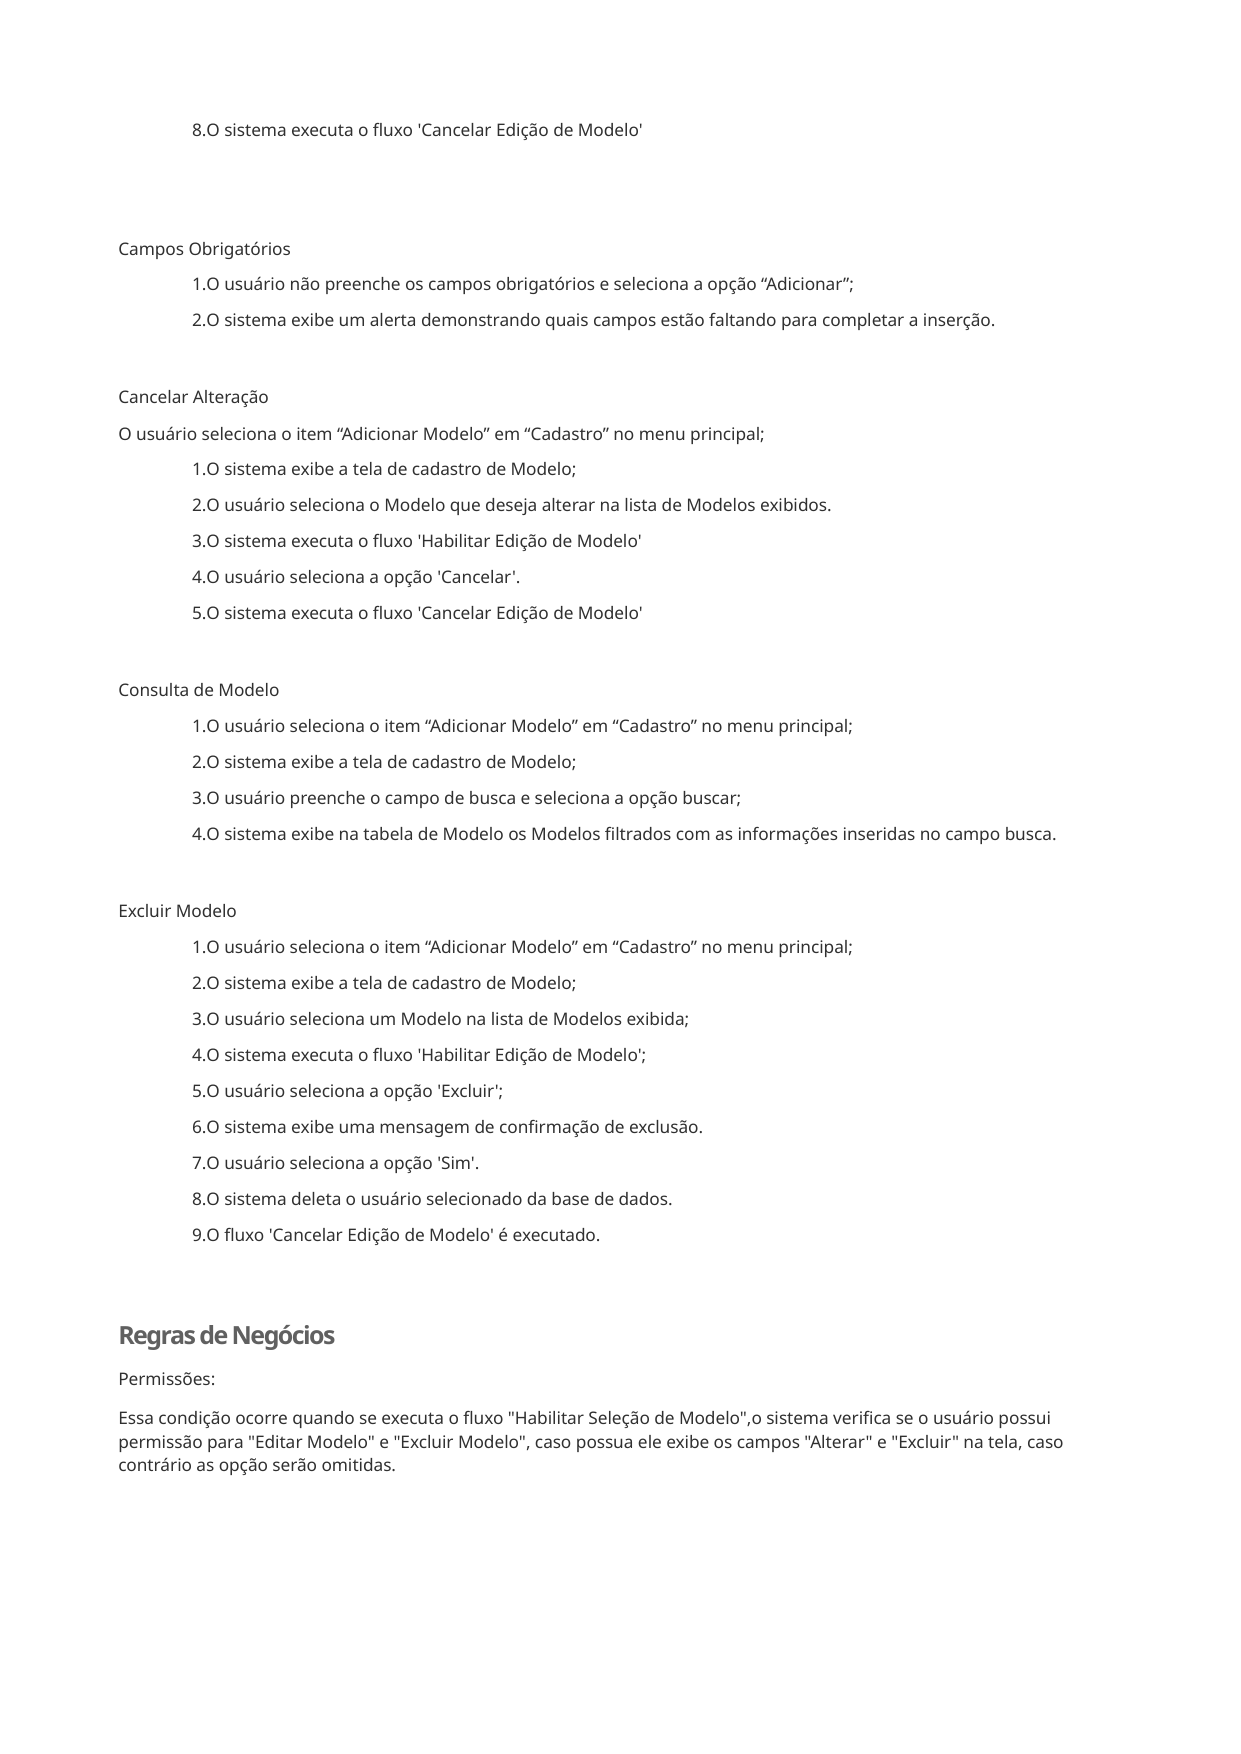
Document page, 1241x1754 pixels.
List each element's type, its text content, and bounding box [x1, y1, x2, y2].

list O fluxo 'Cancelar Edição de Modelo' é executado. [118, 1223, 1122, 1246]
list O usuário seleciona a opção 'Excluir'; [118, 1079, 1122, 1102]
list O usuário seleciona um Modelo na lista de Modelos exibida; [118, 1007, 1122, 1031]
list O sistema exibe uma mensagem de confirmação de exclusão. [118, 1115, 1122, 1138]
text O usuário seleciona o item “Adicionar Modelo” em “Cadastro” no menu principal; [118, 422, 1122, 445]
subtitle Regras de Negócios [118, 1317, 1122, 1352]
list O usuário não preenche os campos obrigatórios e seleciona a opção “Adicionar”; [118, 272, 1122, 296]
list O sistema executa o fluxo 'Cancelar Edição de Modelo' [118, 118, 1122, 142]
list O sistema exibe a tela de cadastro de Modelo; [118, 750, 1122, 774]
list O usuário seleciona a opção 'Cancelar'. [118, 565, 1122, 589]
text Cancelar Alteração [118, 386, 1122, 409]
list O sistema exibe a tela de cadastro de Modelo; [118, 457, 1122, 481]
list O usuário seleciona o item “Adicionar Modelo” em “Cadastro” no menu principal; [118, 935, 1122, 959]
subtitle Permissões: [118, 1367, 1122, 1391]
list O sistema exibe a tela de cadastro de Modelo; [118, 971, 1122, 995]
list O usuário preenche o campo de busca e seleciona a opção buscar; [118, 786, 1122, 810]
list O sistema executa o fluxo 'Habilitar Edição de Modelo'; [118, 1043, 1122, 1067]
list O sistema exibe um alerta demonstrando quais campos estão faltando para completar a inserção. [118, 308, 1122, 332]
list O sistema executa o fluxo 'Cancelar Edição de Modelo' [118, 601, 1122, 625]
list O usuário seleciona o Modelo que deseja alterar na lista de Modelos exibidos. [118, 493, 1122, 517]
text Essa condição ocorre quando se executa o fluxo "Habilitar Seleção de Modelo",o sistema verifica se o usuário possui permissão para "Editar Modelo" e "Excluir Modelo", caso possua ele exibe os campos "Alterar" e "Excluir" na tela, caso contrário as opção serão omitidas. [118, 1406, 1122, 1477]
text Excluir Modelo [118, 899, 1122, 923]
list O sistema executa o fluxo 'Habilitar Edição de Modelo' [118, 529, 1122, 553]
list O sistema deleta o usuário selecionado da base de dados. [118, 1187, 1122, 1210]
list O sistema exibe na tabela de Modelo os Modelos filtrados com as informações inseridas no campo busca. [118, 822, 1122, 846]
list O usuário seleciona o item “Adicionar Modelo” em “Cadastro” no menu principal; [118, 714, 1122, 738]
list O usuário seleciona a opção 'Sim'. [118, 1151, 1122, 1174]
text Campos Obrigatórios [118, 237, 1122, 260]
text Consulta de Modelo [118, 678, 1122, 702]
